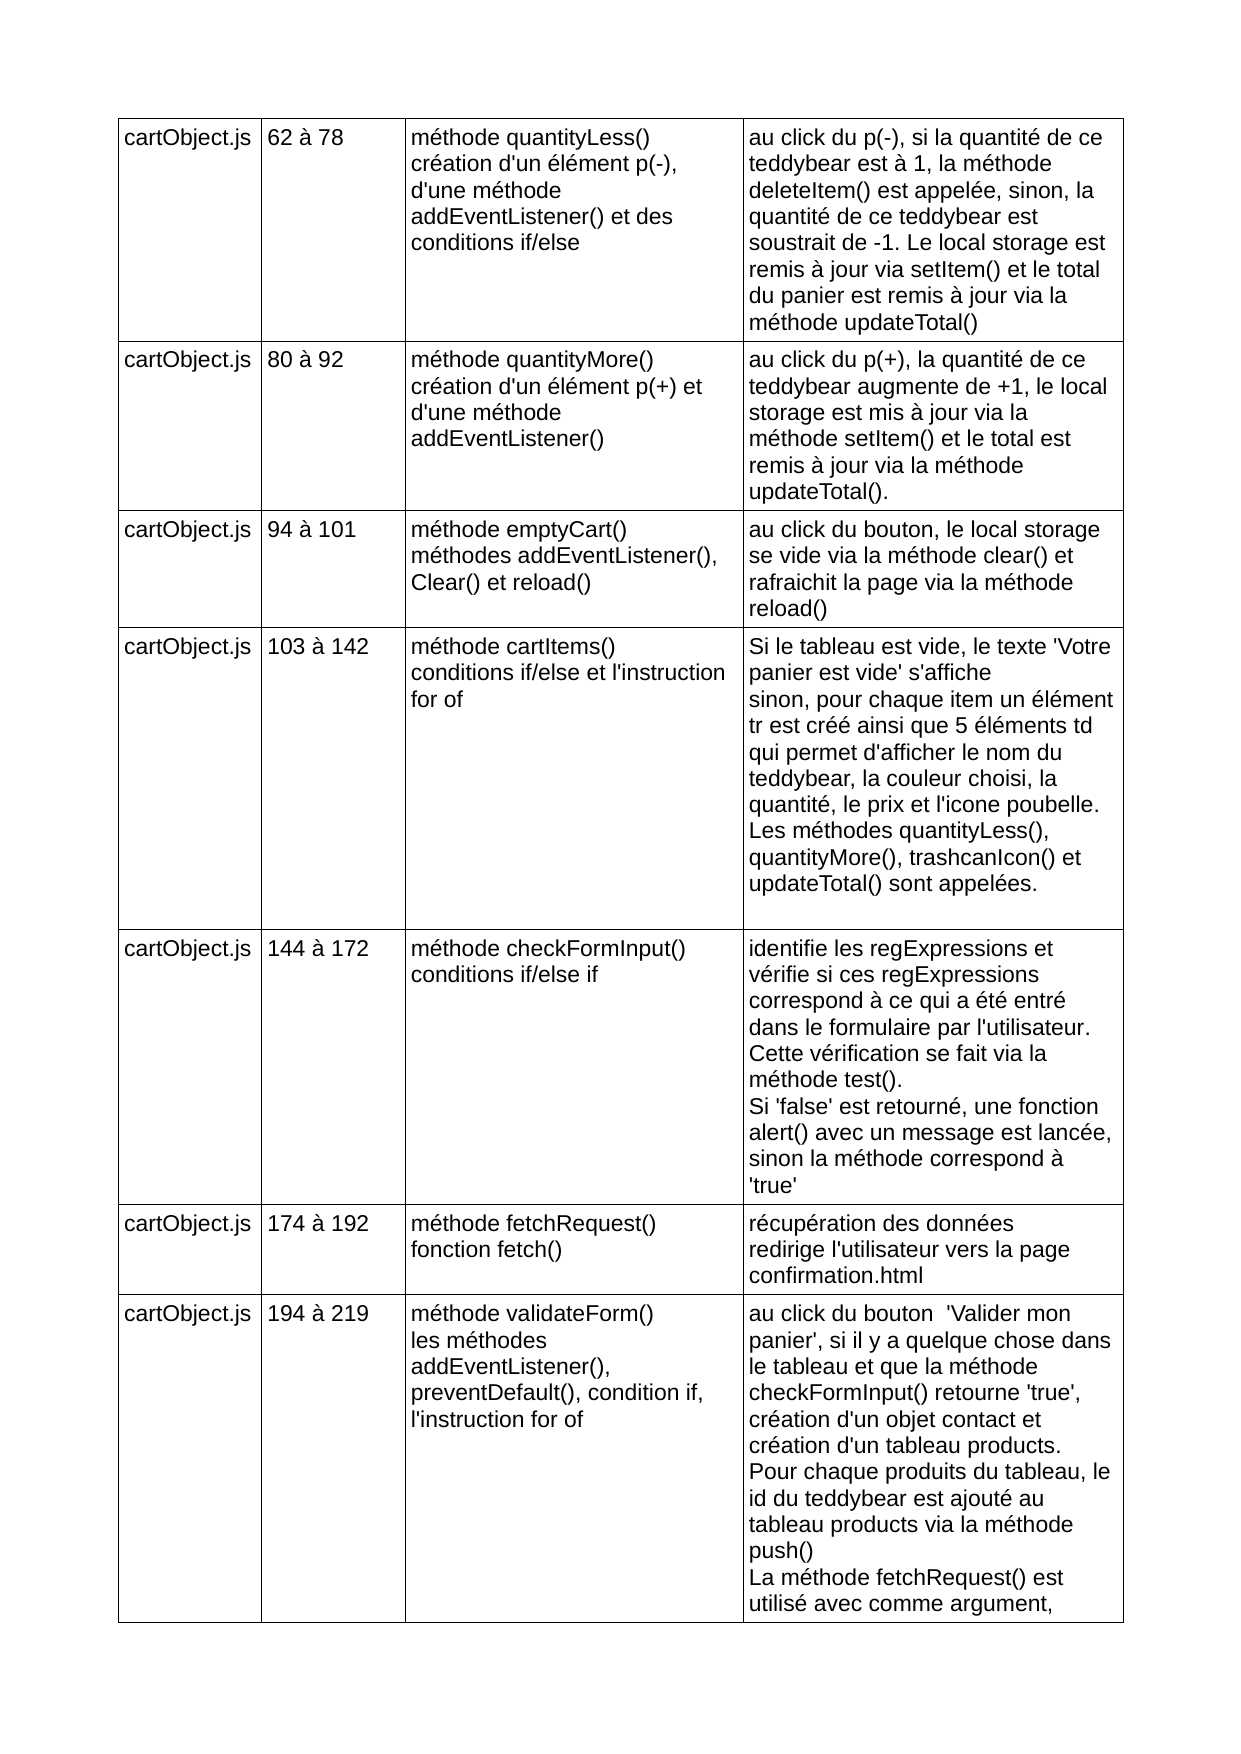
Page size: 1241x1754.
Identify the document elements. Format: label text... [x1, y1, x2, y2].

table_cell cartObject.js [119, 628, 261, 929]
table_cell 80 à 92 [262, 342, 405, 510]
table_cell 103 à 142 [262, 628, 405, 929]
table_cell 194 à 219 [262, 1295, 405, 1622]
table_cell méthode quantityMore() création d'un élément p(+) et d'une méthode addEventListener() [406, 342, 743, 510]
table_cell au click du bouton, le local storage se vide via la méthode clear() et rafraichit la page via la méthode reload() [744, 511, 1123, 627]
table_cell méthode fetchRequest() fonction fetch() [406, 1205, 743, 1294]
table_cell cartObject.js [119, 1295, 261, 1622]
table_cell cartObject.js [119, 511, 261, 627]
table_cell méthode emptyCart() méthodes addEventListener(), Clear() et reload() [406, 511, 743, 627]
table_cell au click du p(+), la quantité de ce teddybear augmente de +1, le local storage est mis à jour via la méthode setItem() et le total est remis à jour via la méthode updateTotal(). [744, 342, 1123, 510]
table_cell Si le tableau est vide, le texte 'Votre panier est vide' s'affiche sinon, pour chaque item un élément tr est créé ainsi que 5 éléments td qui permet d'afficher le nom du teddybear, la couleur choisi, la quantité, le prix et l'icone poubelle. Les méthodes quantityLess(), quantityMore(), trashcanIcon() et updateTotal() sont appelées. [744, 628, 1123, 929]
table_cell 144 à 172 [262, 930, 405, 1204]
table_cell récupération des données redirige l'utilisateur vers la page confirmation.html [744, 1205, 1123, 1294]
table_cell méthode checkFormInput() conditions if/else if [406, 930, 743, 1204]
table_cell 94 à 101 [262, 511, 405, 627]
table_cell cartObject.js [119, 119, 261, 341]
table_cell cartObject.js [119, 342, 261, 510]
table_cell méthode quantityLess() création d'un élément p(-), d'une méthode addEventListener() et des conditions if/else [406, 119, 743, 341]
table_cell cartObject.js [119, 1205, 261, 1294]
table_cell 174 à 192 [262, 1205, 405, 1294]
table_cell au click du p(-), si la quantité de ce teddybear est à 1, la méthode deleteItem() est appelée, sinon, la quantité de ce teddybear est soustrait de -1. Le local storage est remis à jour via setItem() et le total du panier est remis à jour via la méthode updateTotal() [744, 119, 1123, 341]
table_cell méthode validateForm() les méthodes addEventListener(), preventDefault(), condition if, l'instruction for of [406, 1295, 743, 1622]
table_cell méthode cartItems() conditions if/else et l'instruction for of [406, 628, 743, 929]
table_cell 62 à 78 [262, 119, 405, 341]
table_cell identifie les regExpressions et vérifie si ces regExpressions correspond à ce qui a été entré dans le formulaire par l'utilisateur. Cette vérification se fait via la méthode test(). Si 'false' est retourné, une fonction alert() avec un message est lancée, sinon la méthode correspond à 'true' [744, 930, 1123, 1204]
table_cell cartObject.js [119, 930, 261, 1204]
table_cell au click du bouton 'Valider mon panier', si il y a quelque chose dans le tableau et que la méthode checkFormInput() retourne 'true', création d'un objet contact et création d'un tableau products. Pour chaque produits du tableau, le id du teddybear est ajouté au tableau products via la méthode push() La méthode fetchRequest() est utilisé avec comme argument, [744, 1295, 1123, 1622]
